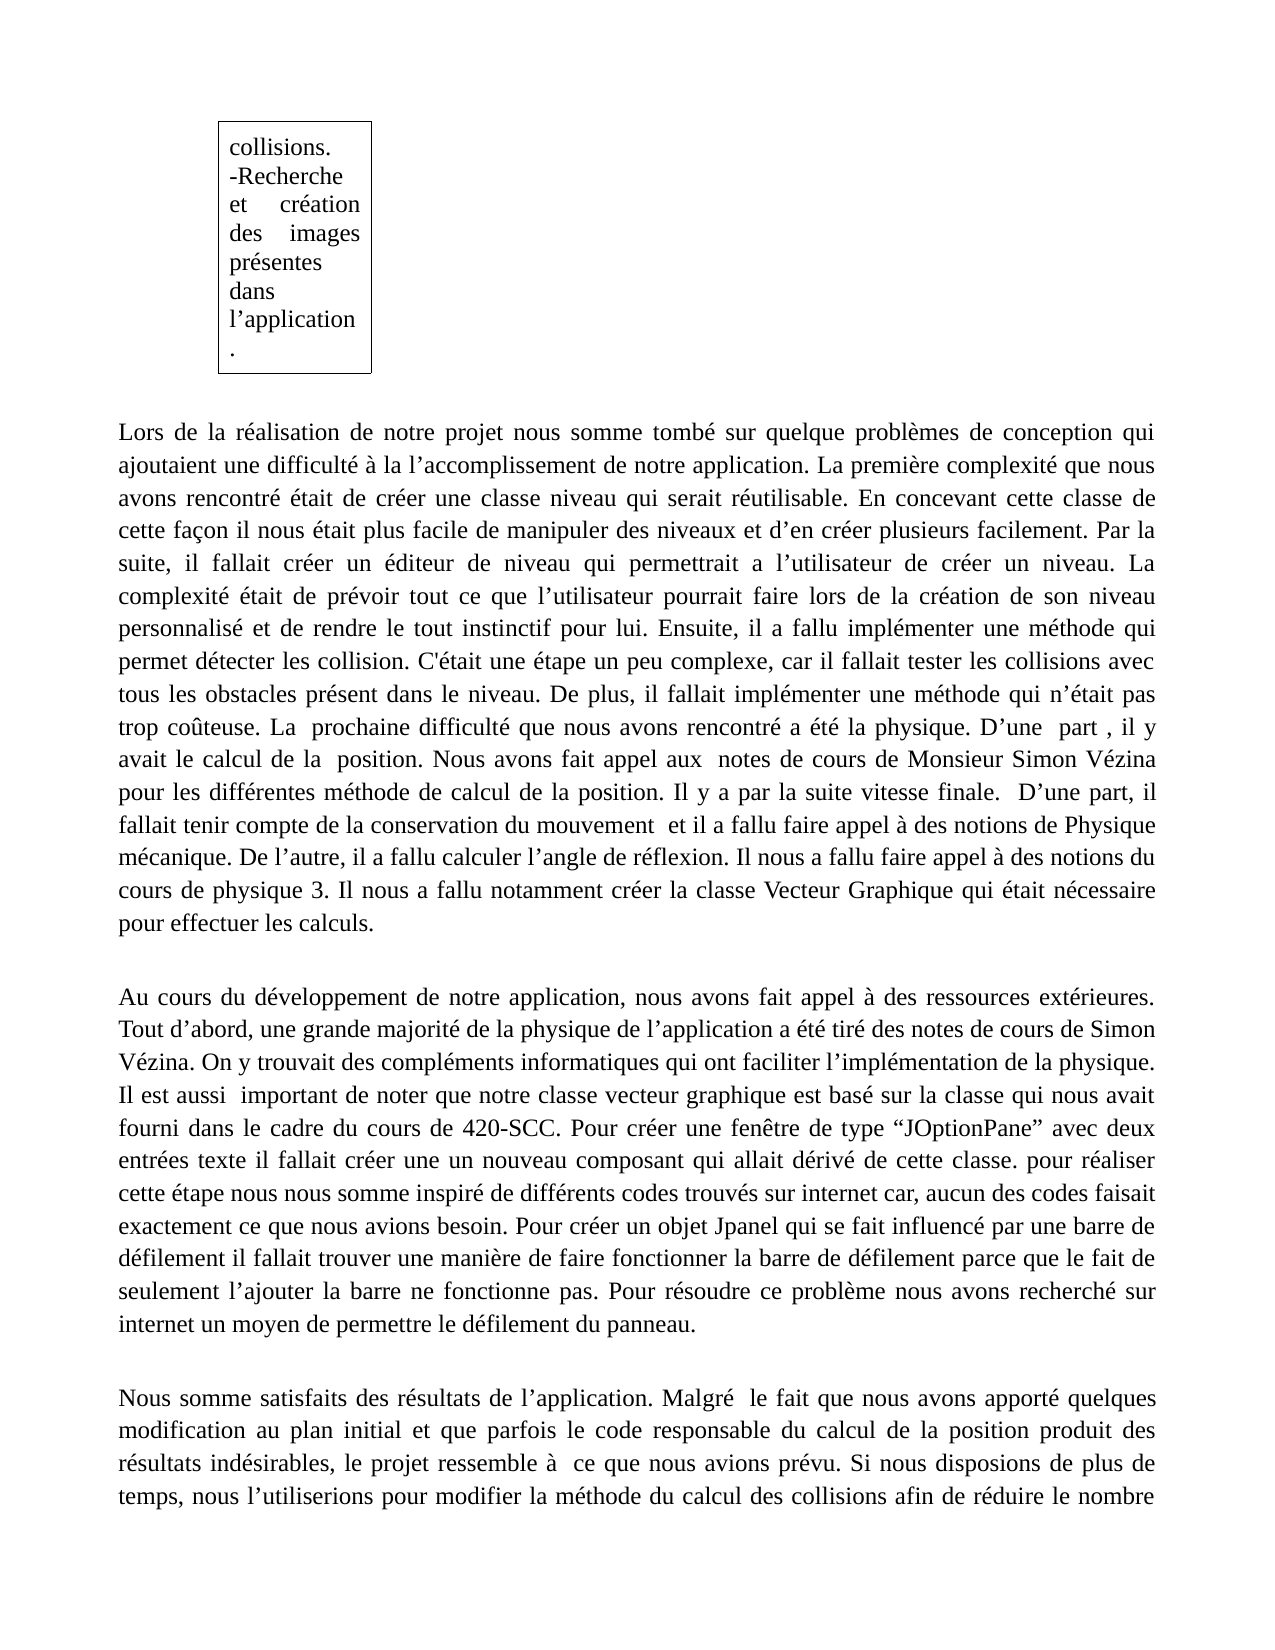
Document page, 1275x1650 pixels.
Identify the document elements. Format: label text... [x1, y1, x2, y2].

table_cell [374, 118, 532, 376]
text Nous somme satisfaits des résultats de l’application. Malgré le fait que nous avons apporté quelques modification au plan initial et que parfois le code responsable du calcul de la position produit des résultats indésirables, le projet ressemble à ce que nous avions prévu. Si nous disposions de plus de temps, nous l’utiliserions pour modifier la méthode du calcul des collisions afin de réduire le nombre [118, 1383, 1157, 1510]
text Au cours du développement de notre application, nous avons fait appel à des ressources extérieures. Tout d’abord, une grande majorité de la physique de l’application a été tiré des notes de cours de Simon Vézina. On y trouvait des compléments informatiques qui ont faciliter l’implémentation de la physique. Il est aussi important de noter que notre classe vecteur graphique est basé sur la classe qui nous avait fourni dans le cadre du cours de 420-SCC. Pour créer une fenêtre de type “JOptionPane” avec deux entrées texte il fallait créer une un nouveau composant qui allait dérivé de cette classe. pour réaliser cette étape nous nous somme inspiré de différents codes trouvés sur internet car, aucun des codes faisait exactement ce que nous avions besoin. Pour créer un objet Jpanel qui se fait influencé par une barre de défilement il fallait trouver une manière de faire fonctionner la barre de défilement parce que le fait de seulement l’ajouter la barre ne fonctionne pas. Pour résoudre ce problème nous avons recherché sur internet un moyen de permettre le défilement du panneau. [118, 982, 1157, 1338]
text Lors de la réalisation de notre projet nous somme tombé sur quelque problèmes de conception qui ajoutaient une difficulté à la l’accomplissement de notre application. La première complexité que nous avons rencontré était de créer une classe niveau qui serait réutilisable. En concevant cette classe de cette façon il nous était plus facile de manipuler des niveaux et d’en créer plusieurs facilement. Par la suite, il fallait créer un éditeur de niveau qui permettrait a l’utilisateur de créer un niveau. La complexité était de prévoir tout ce que l’utilisateur pourrait faire lors de la création de son niveau personnalisé et de rendre le tout instinctif pour lui. Ensuite, il a fallu implémenter une méthode qui permet détecter les collision. C'était une étape un peu complexe, car il fallait tester les collisions avec tous les obstacles présent dans le niveau. De plus, il fallait implémenter une méthode qui n’était pas trop coûteuse. La prochaine difficulté que nous avons rencontré a été la physique. D’une part , il y avait le calcul de la position. Nous avons fait appel aux notes de cours de Monsieur Simon Vézina pour les différentes méthode de calcul de la position. Il y a par la suite vitesse finale. D’une part, il fallait tenir compte de la conservation du mouvement et il a fallu faire appel à des notions de Physique mécanique. De l’autre, il a fallu calculer l’angle de réflexion. Il nous a fallu faire appel à des notions du cours de physique 3. Il nous a fallu notamment créer la classe Vecteur Graphique qui était nécessaire pour effectuer les calculs. [118, 417, 1157, 937]
table_cell [118, 118, 215, 376]
table_cell collisions. -Recherche et création des images présentes dans l’application. [215, 118, 374, 376]
